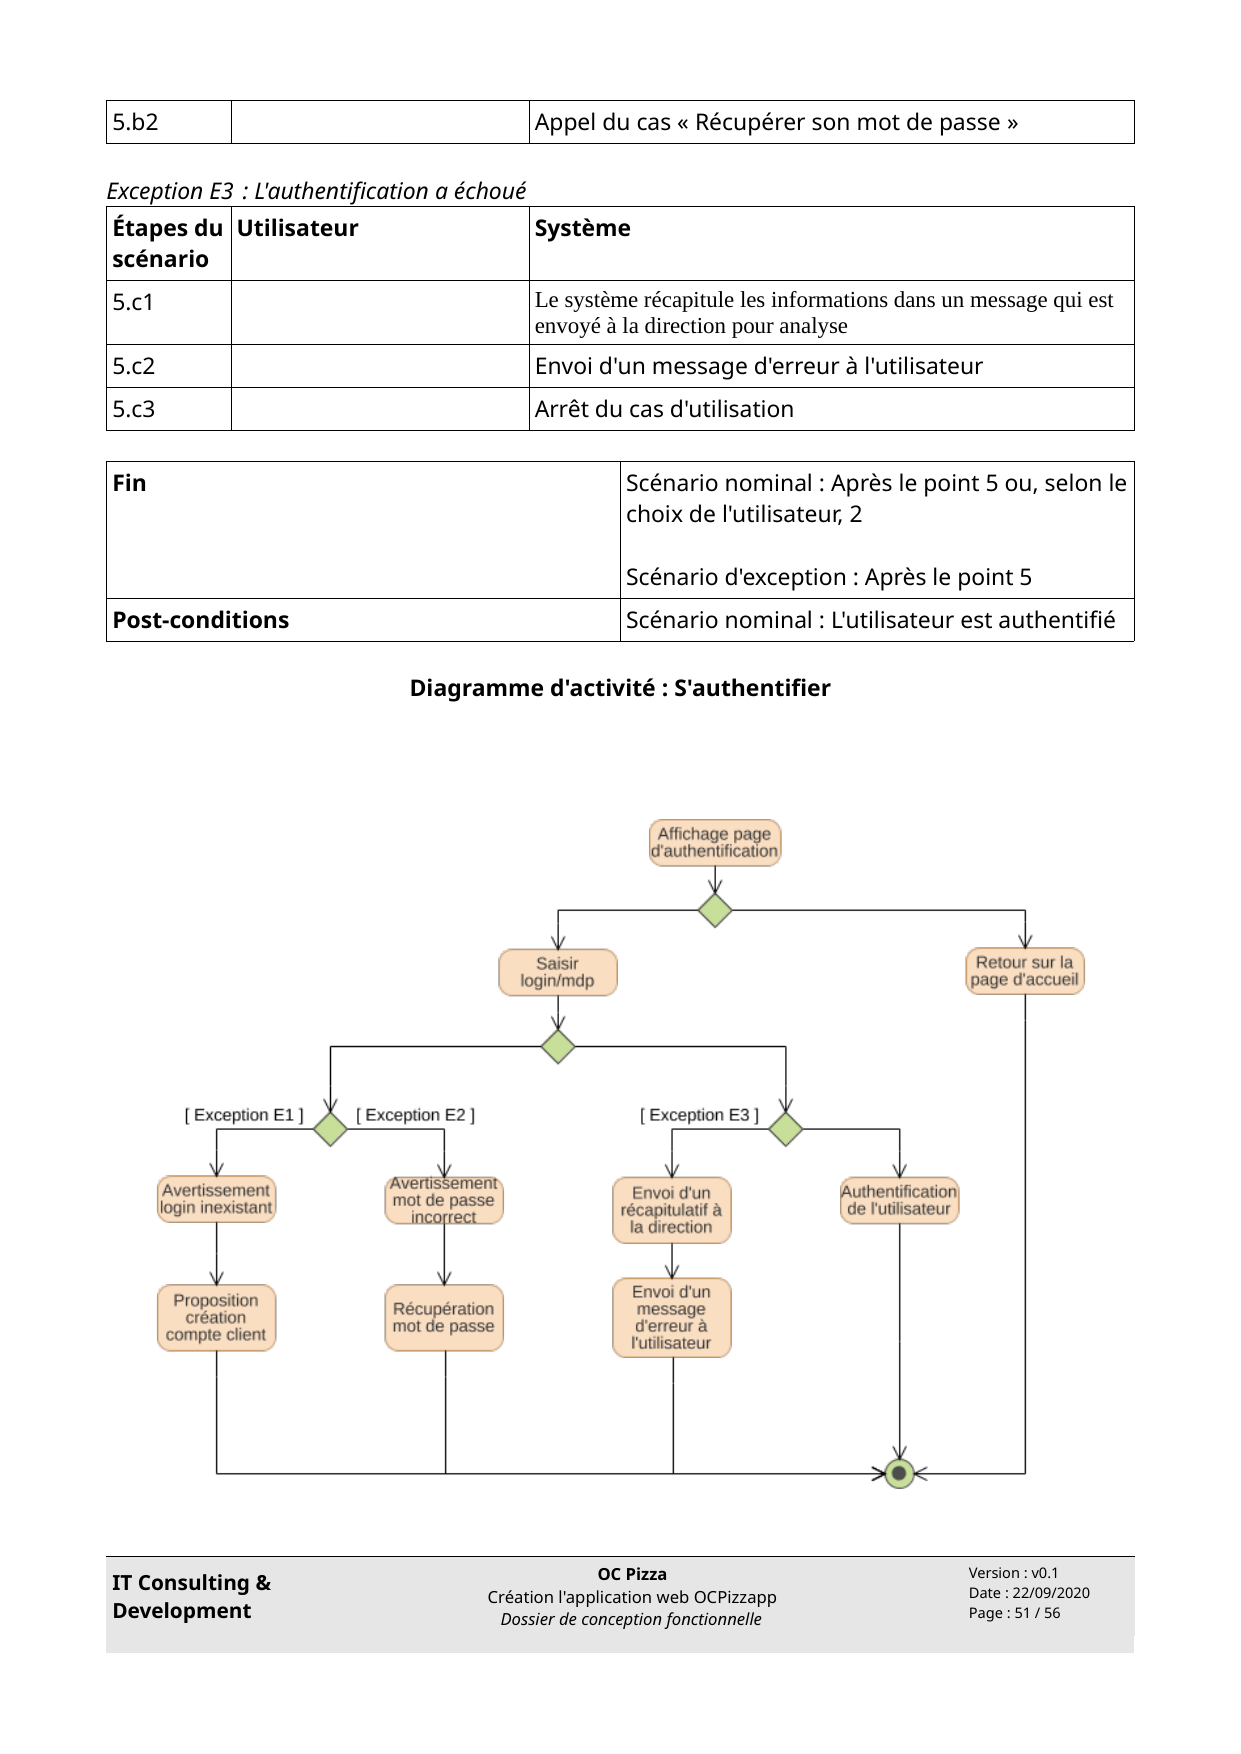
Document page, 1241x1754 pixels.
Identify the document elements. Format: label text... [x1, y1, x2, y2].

table_cell 5.c2 [107, 345, 231, 387]
table_cell Le système récapitule les informations dans un message qui est envoyé à la direction pour analyse [530, 281, 1134, 344]
table_cell [232, 281, 529, 344]
table_header Utilisateur [232, 207, 529, 280]
text Exception E3 : L'authentification a échoué [106, 174, 1134, 206]
text Diagramme d'activité : S'authentifier [106, 672, 1134, 703]
table_cell Scénario nominal : L'utilisateur est authentifié [621, 599, 1134, 641]
table_header Système [530, 207, 1134, 280]
table_header Étapes du scénario [107, 207, 231, 280]
table_cell Arrêt du cas d'utilisation [530, 388, 1134, 430]
table_cell [232, 345, 529, 387]
table_cell [232, 388, 529, 430]
table_cell [232, 101, 529, 143]
table_cell Envoi d'un message d'erreur à l'utilisateur [530, 345, 1134, 387]
table_header Scénario nominal : Après le point 5 ou, selon le choix de l'utilisateur, 2 Scénario d'exception : Après le point 5 [621, 462, 1134, 598]
table_header Fin [107, 462, 620, 598]
picture [118, 781, 1123, 1527]
table_cell Appel du cas « Récupérer son mot de passe » [530, 101, 1134, 143]
table_cell 5.b2 [107, 101, 231, 143]
table_cell 5.c3 [107, 388, 231, 430]
table_cell Post-conditions [107, 599, 620, 641]
table_cell 5.c1 [107, 281, 231, 344]
